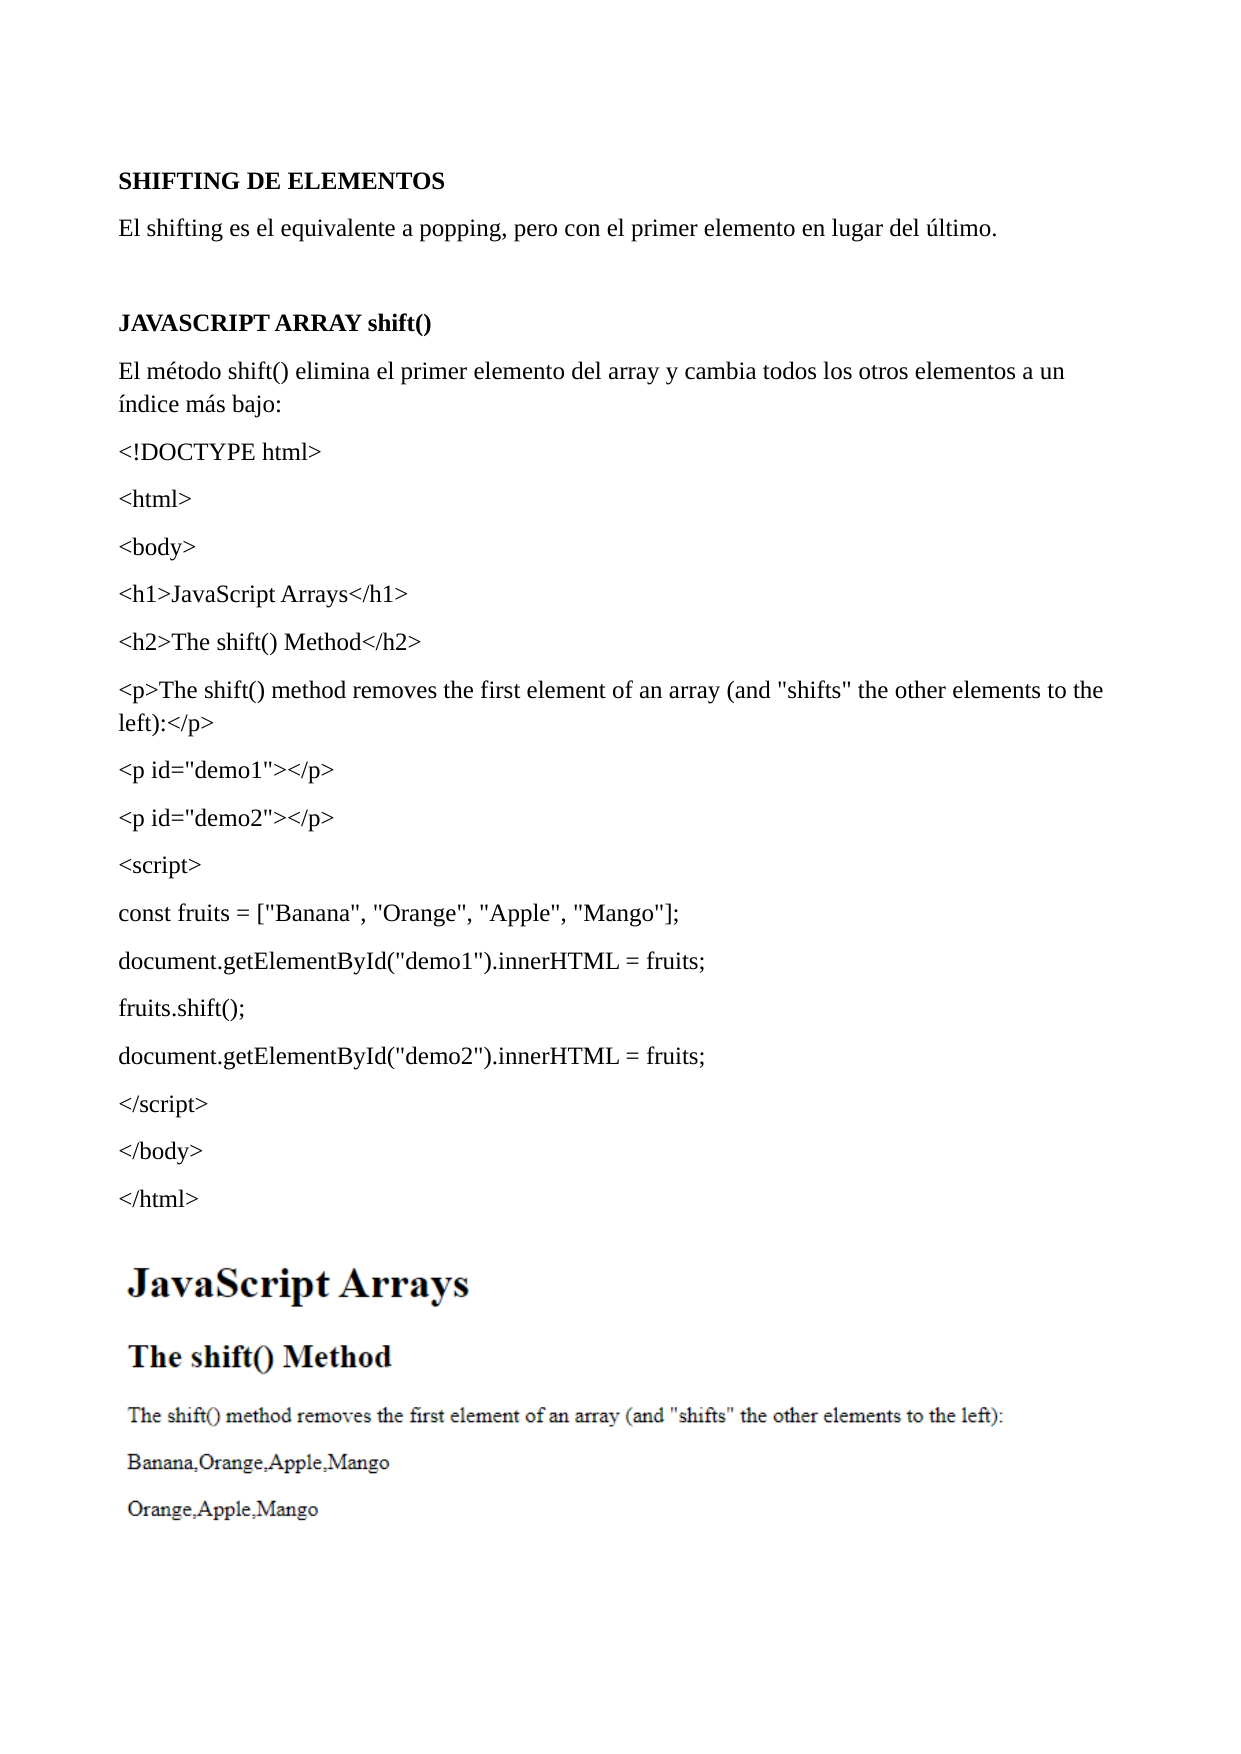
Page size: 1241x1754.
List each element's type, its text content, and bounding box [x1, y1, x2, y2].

text El shifting es el equivalente a popping, pero con el primer elemento en lugar del último. [118, 213, 1122, 242]
text <h2>The shift() Method</h2> [118, 627, 1122, 656]
text </script> [118, 1089, 1122, 1117]
text </html> [118, 1184, 1122, 1213]
text </body> [118, 1136, 1122, 1165]
text El método shift() elimina el primer elemento del array y cambia todos los otros elementos a un índice más bajo: [118, 356, 1122, 418]
text <script> [118, 851, 1122, 879]
text JAVASCRIPT ARRAY shift() [118, 308, 1122, 337]
text <p id="demo2"></p> [118, 803, 1122, 832]
text fruits.shift(); [118, 993, 1122, 1022]
text document.getElementById("demo2").innerHTML = fruits; [118, 1041, 1122, 1070]
text SHIFTING DE ELEMENTOS [118, 166, 1122, 194]
text <body> [118, 532, 1122, 561]
text <p>The shift() method removes the first element of an array (and "shifts" the other elements to the left):</p> [118, 675, 1122, 737]
text document.getElementById("demo1").innerHTML = fruits; [118, 946, 1122, 974]
text const fruits = ["Banana", "Orange", "Apple", "Mango"]; [118, 898, 1122, 927]
text <html> [118, 484, 1122, 513]
picture [118, 1250, 1011, 1534]
text <p id="demo1"></p> [118, 755, 1122, 784]
text <h1>JavaScript Arrays</h1> [118, 579, 1122, 608]
text <!DOCTYPE html> [118, 437, 1122, 466]
